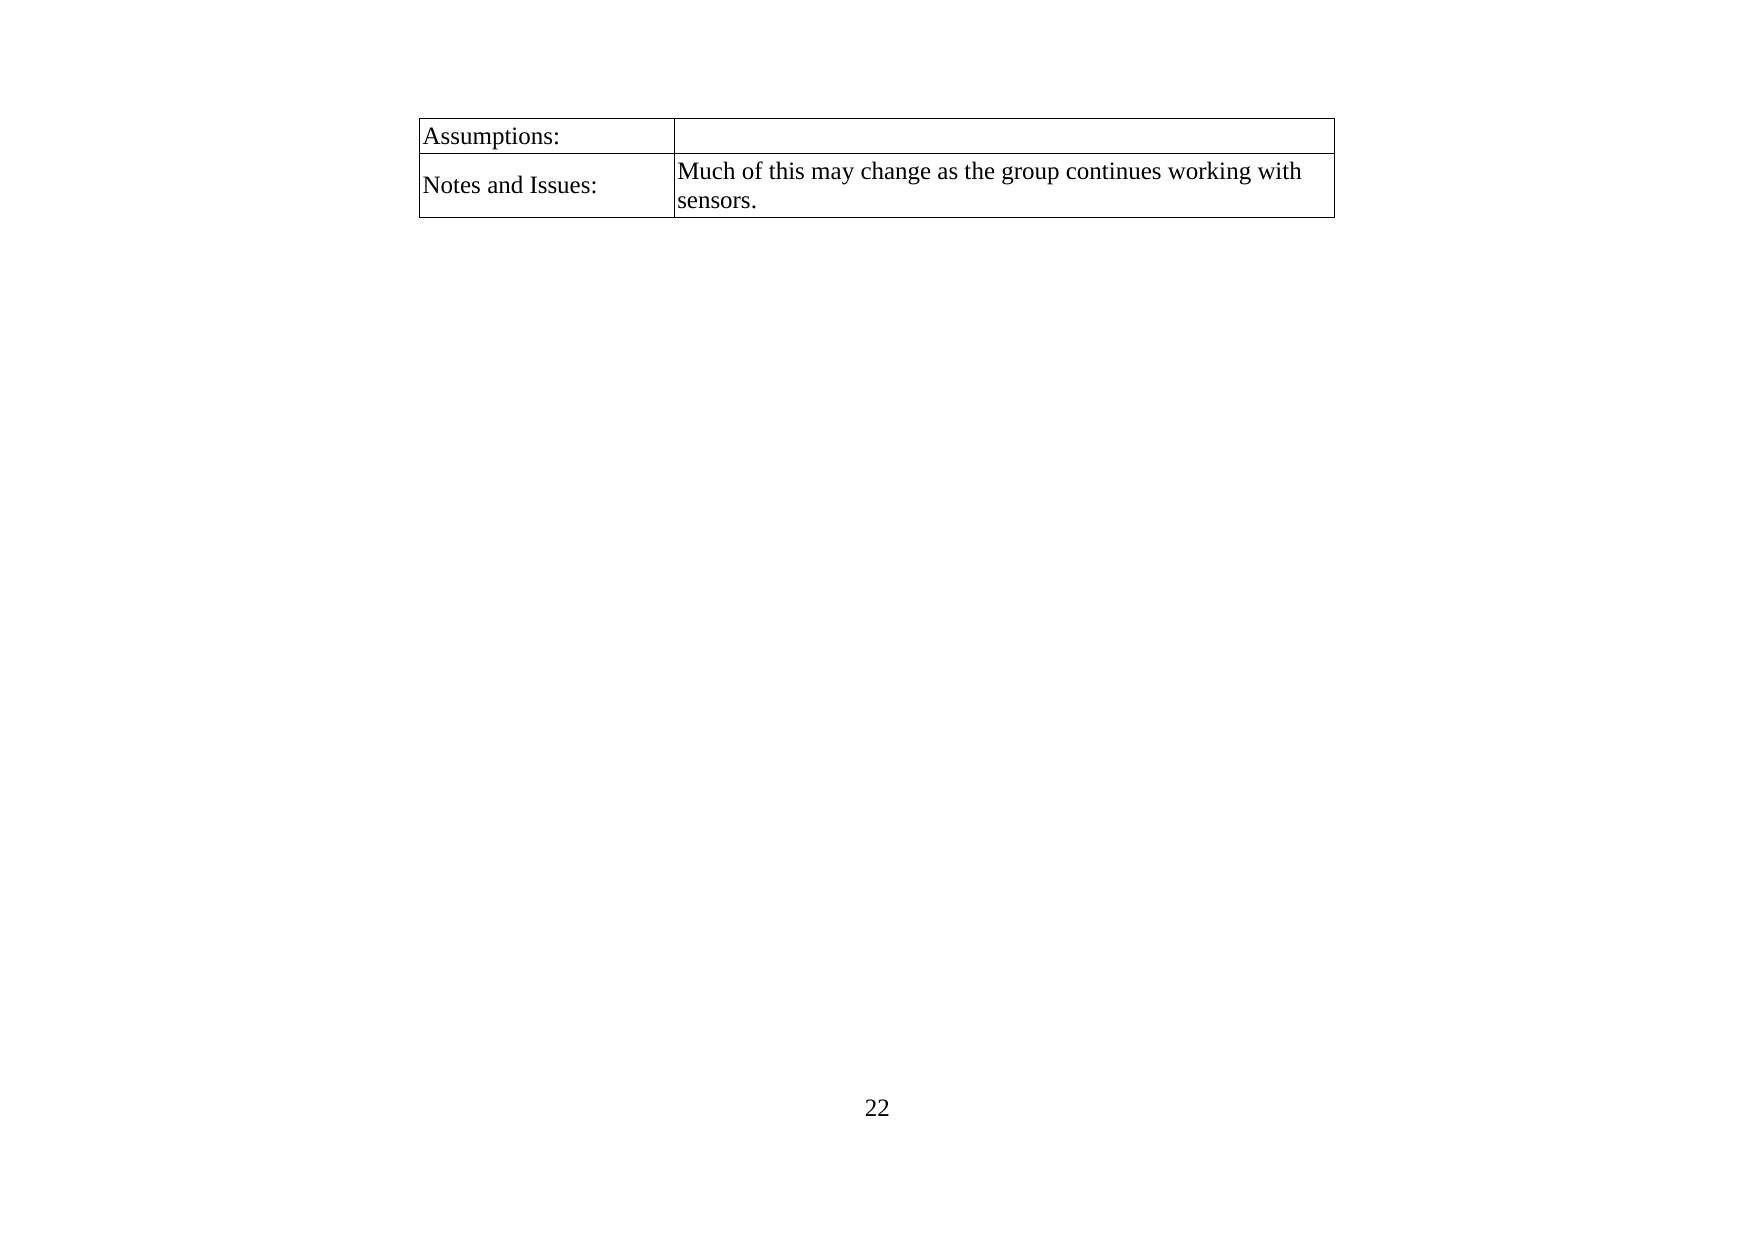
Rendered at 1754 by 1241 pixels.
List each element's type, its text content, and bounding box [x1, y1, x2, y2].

table_cell Assumptions: [420, 119, 674, 153]
table_cell Much of this may change as the group continues working with sensors. [675, 154, 1334, 217]
table_cell [675, 119, 1334, 153]
table_cell Notes and Issues: [420, 154, 674, 217]
